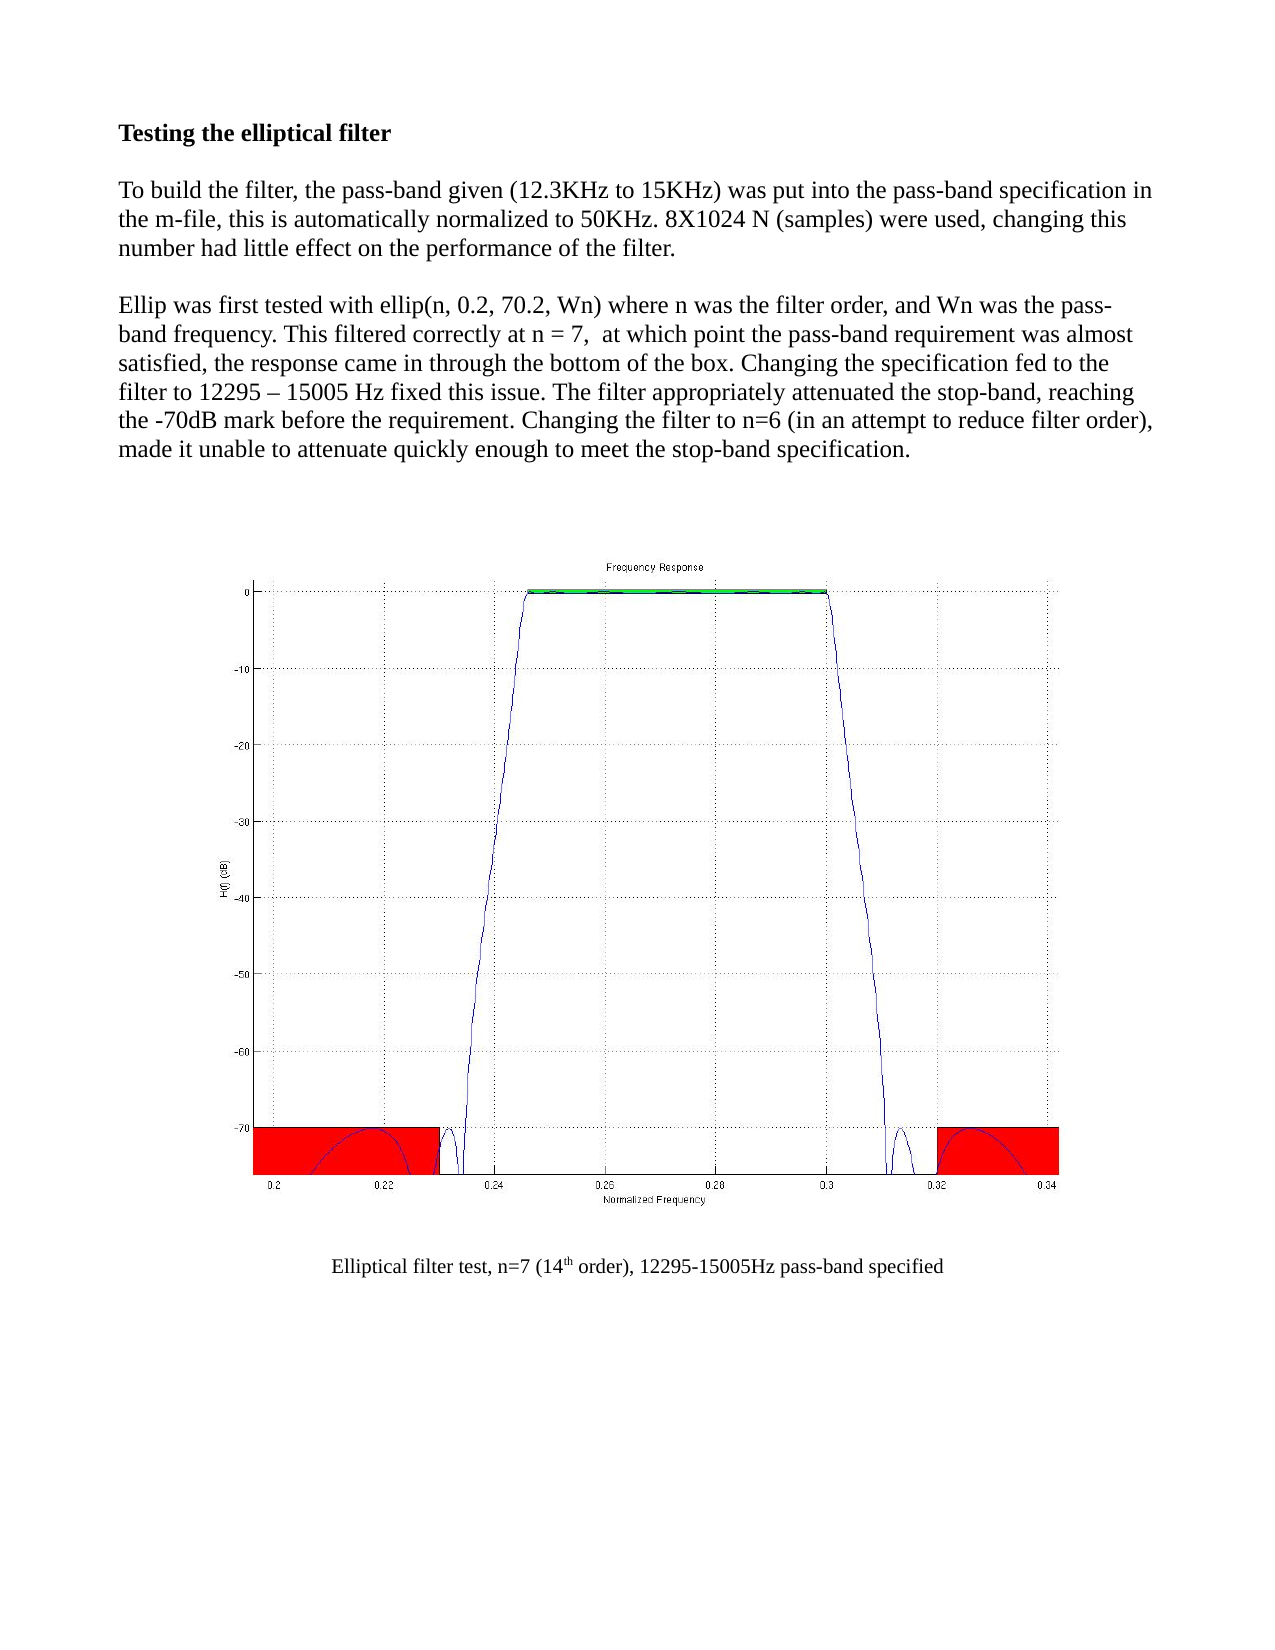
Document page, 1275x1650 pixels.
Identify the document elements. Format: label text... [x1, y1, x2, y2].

text Testing the elliptical filter [118, 118, 1157, 147]
text Ellip was first tested with ellip(n, 0.2, 70.2, Wn) where n was the filter order, and Wn was the pass-band frequency. This filtered correctly at n = 7, at which point the pass-band requirement was almost satisfied, the response came in through the bottom of the box. Changing the specification fed to the filter to 12295 – 15005 Hz fixed this issue. The filter appropriately attenuated the stop-band, reaching the -70dB mark before the requirement. Changing the filter to n=6 (in an attempt to reduce filter order), made it unable to attenuate quickly enough to meet the stop-band specification. [118, 291, 1157, 463]
text [118, 521, 1157, 525]
picture [118, 525, 1157, 1254]
text Elliptical filter test, n=7 (14th order), 12295-15005Hz pass-band specified [118, 1254, 1157, 1278]
text To build the filter, the pass-band given (12.3KHz to 15KHz) was put into the pass-band specification in the m-file, this is automatically normalized to 50KHz. 8X1024 N (samples) were used, changing this number had little effect on the performance of the filter. [118, 176, 1157, 262]
